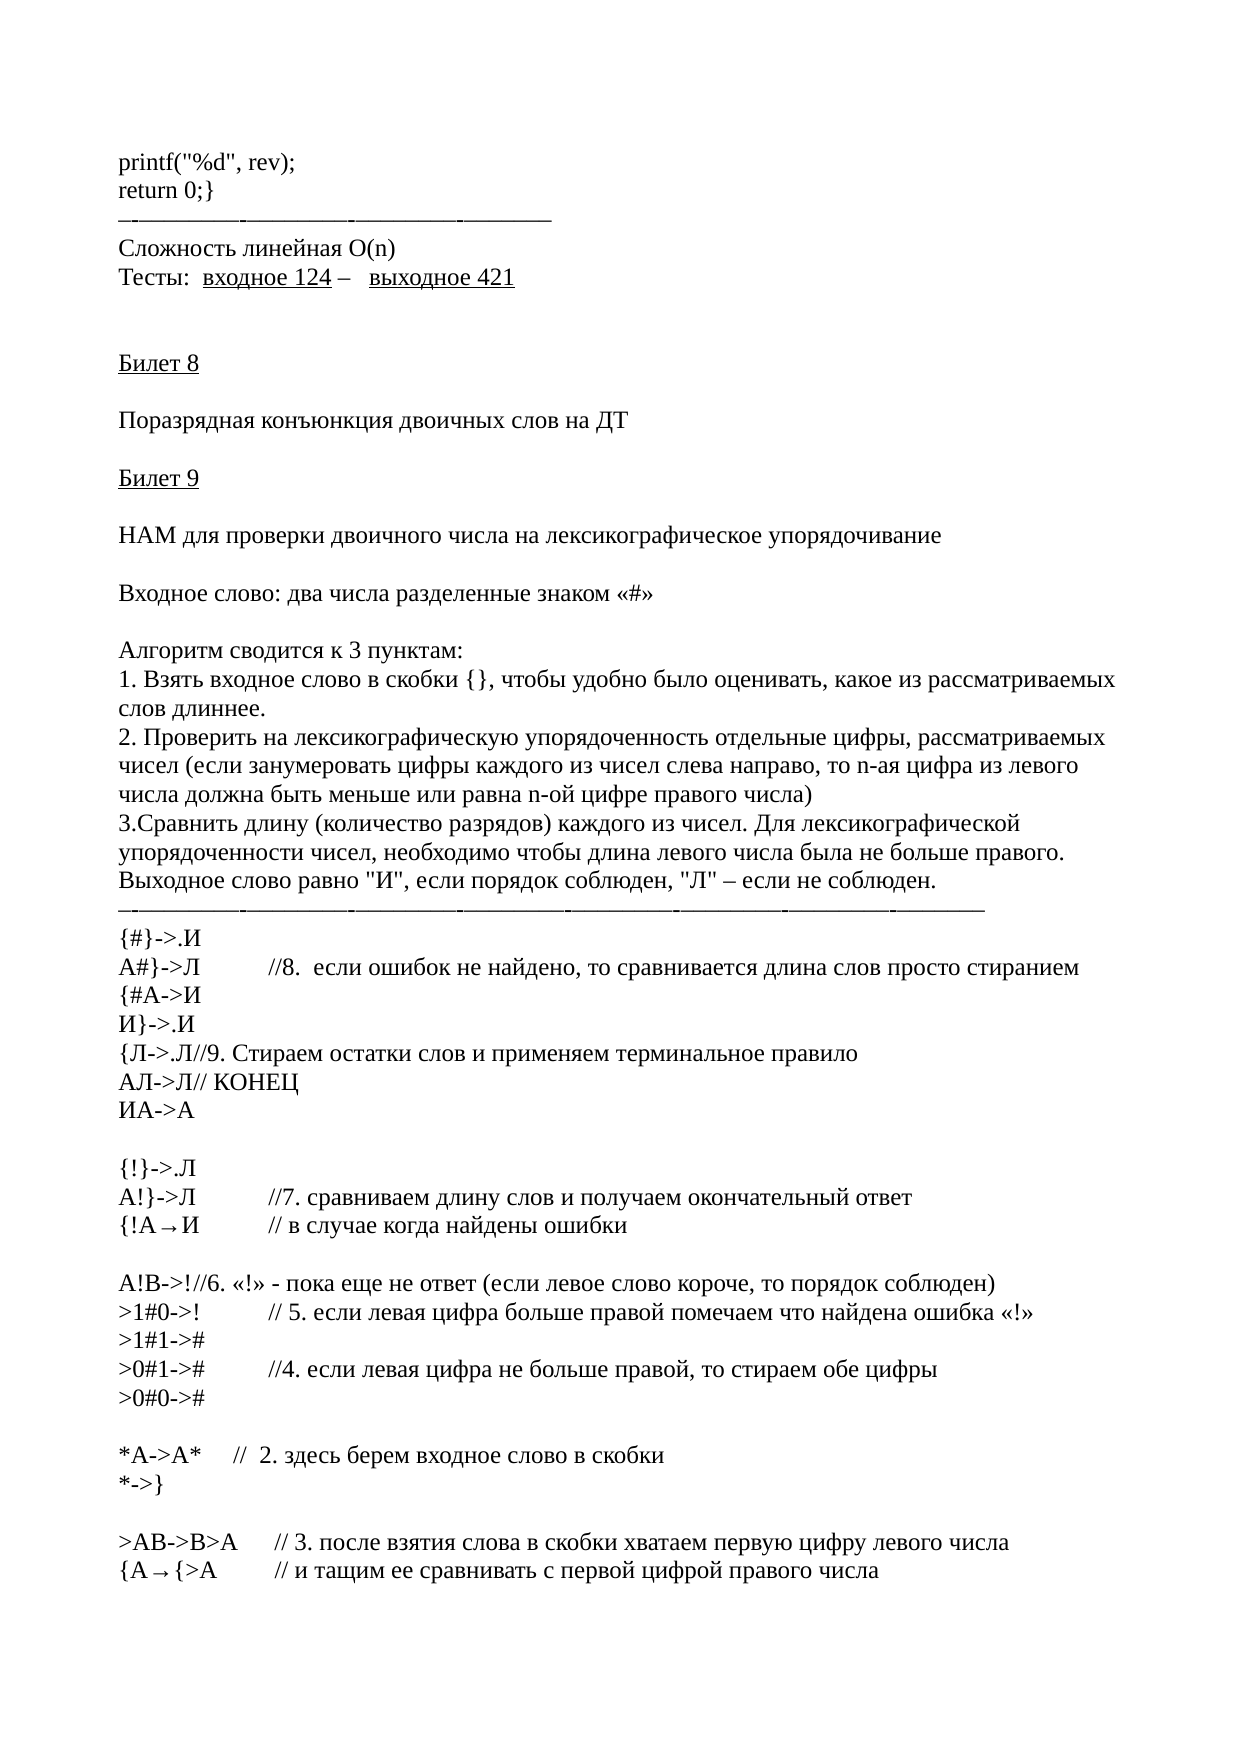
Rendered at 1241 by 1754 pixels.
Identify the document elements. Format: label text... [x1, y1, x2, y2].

text Билет 9 [118, 463, 1122, 492]
text A!B->! //6. «!» - пока еще не ответ (если левое слово короче, то порядок соблюден) [118, 1268, 1122, 1297]
text 3.Сравнить длину (количество разрядов) каждого из чисел. Для лексикографической упорядоченности чисел, необходимо чтобы длина левого числа была не больше правого. [118, 808, 1122, 866]
text {!A→И // в случае когда найдены ошибки [118, 1211, 1122, 1239]
text {#A->И [118, 981, 1122, 1009]
text AЛ->Л // КОНЕЦ [118, 1067, 1122, 1096]
text И}->.И [118, 1009, 1122, 1038]
text >0#1-># //4. если левая цифра не больше правой, то стираем обе цифры [118, 1354, 1122, 1383]
text return 0;} [118, 176, 1122, 204]
text ИА->A [118, 1096, 1122, 1124]
text >0#0-># [118, 1383, 1122, 1412]
text –-––––––––-––––––––-––––––––-––––––––-––––––––-––––––––-––––––––-––––––– [118, 894, 1122, 923]
text 1. Взять входное слово в скобки {}, чтобы удобно было оценивать, какое из рассматриваемых слов длиннее. [118, 664, 1122, 722]
text Тесты: входное 124 – выходное 421 [118, 262, 1122, 291]
text Алгоритм сводится к 3 пунктам: [118, 636, 1122, 664]
text 2. Проверить на лексикографическую упорядоченность отдельные цифры, рассматриваемых чисел (если занумеровать цифры каждого из чисел слева направо, то n-ая цифра из левого числа должна быть меньше или равна n-ой цифре правого числа) [118, 722, 1122, 808]
text Выходное слово равно "И", если порядок соблюден, "Л" – если не соблюден. [118, 866, 1122, 894]
text *->} [118, 1469, 1122, 1498]
text printf("%d", rev); [118, 147, 1122, 176]
text –-––––––––-––––––––-––––––––-––––––– [118, 204, 1122, 233]
text НАМ для проверки двоичного числа на лексикографическое упорядочивание [118, 521, 1122, 549]
text {Л->.Л //9. Стираем остатки слов и применяем терминальное правило [118, 1038, 1122, 1067]
text >1#1-># [118, 1326, 1122, 1354]
text A!}->Л //7. сравниваем длину слов и получаем окончательный ответ [118, 1182, 1122, 1211]
text *A->A* // 2. здесь берем входное слово в скобки [118, 1441, 1122, 1469]
text {!}->.Л [118, 1153, 1122, 1182]
text {A→{>A // и тащим ее сравнивать с первой цифрой правого числа [118, 1556, 1122, 1584]
text {#}->.И [118, 923, 1122, 952]
text Поразрядная конъюнкция двоичных слов на ДТ [118, 406, 1122, 434]
text >AB->B>A // 3. после взятия слова в скобки хватаем первую цифру левого числа [118, 1527, 1122, 1556]
text >1#0->! // 5. если левая цифра больше правой помечаем что найдена ошибка «!» [118, 1297, 1122, 1326]
text Входное слово: два числа разделенные знаком «#» [118, 578, 1122, 607]
text Сложность линейная O(n) [118, 233, 1122, 262]
text A#}->Л //8. если ошибок не найдено, то сравнивается длина слов просто стиранием [118, 952, 1122, 981]
text Билет 8 [118, 348, 1122, 377]
